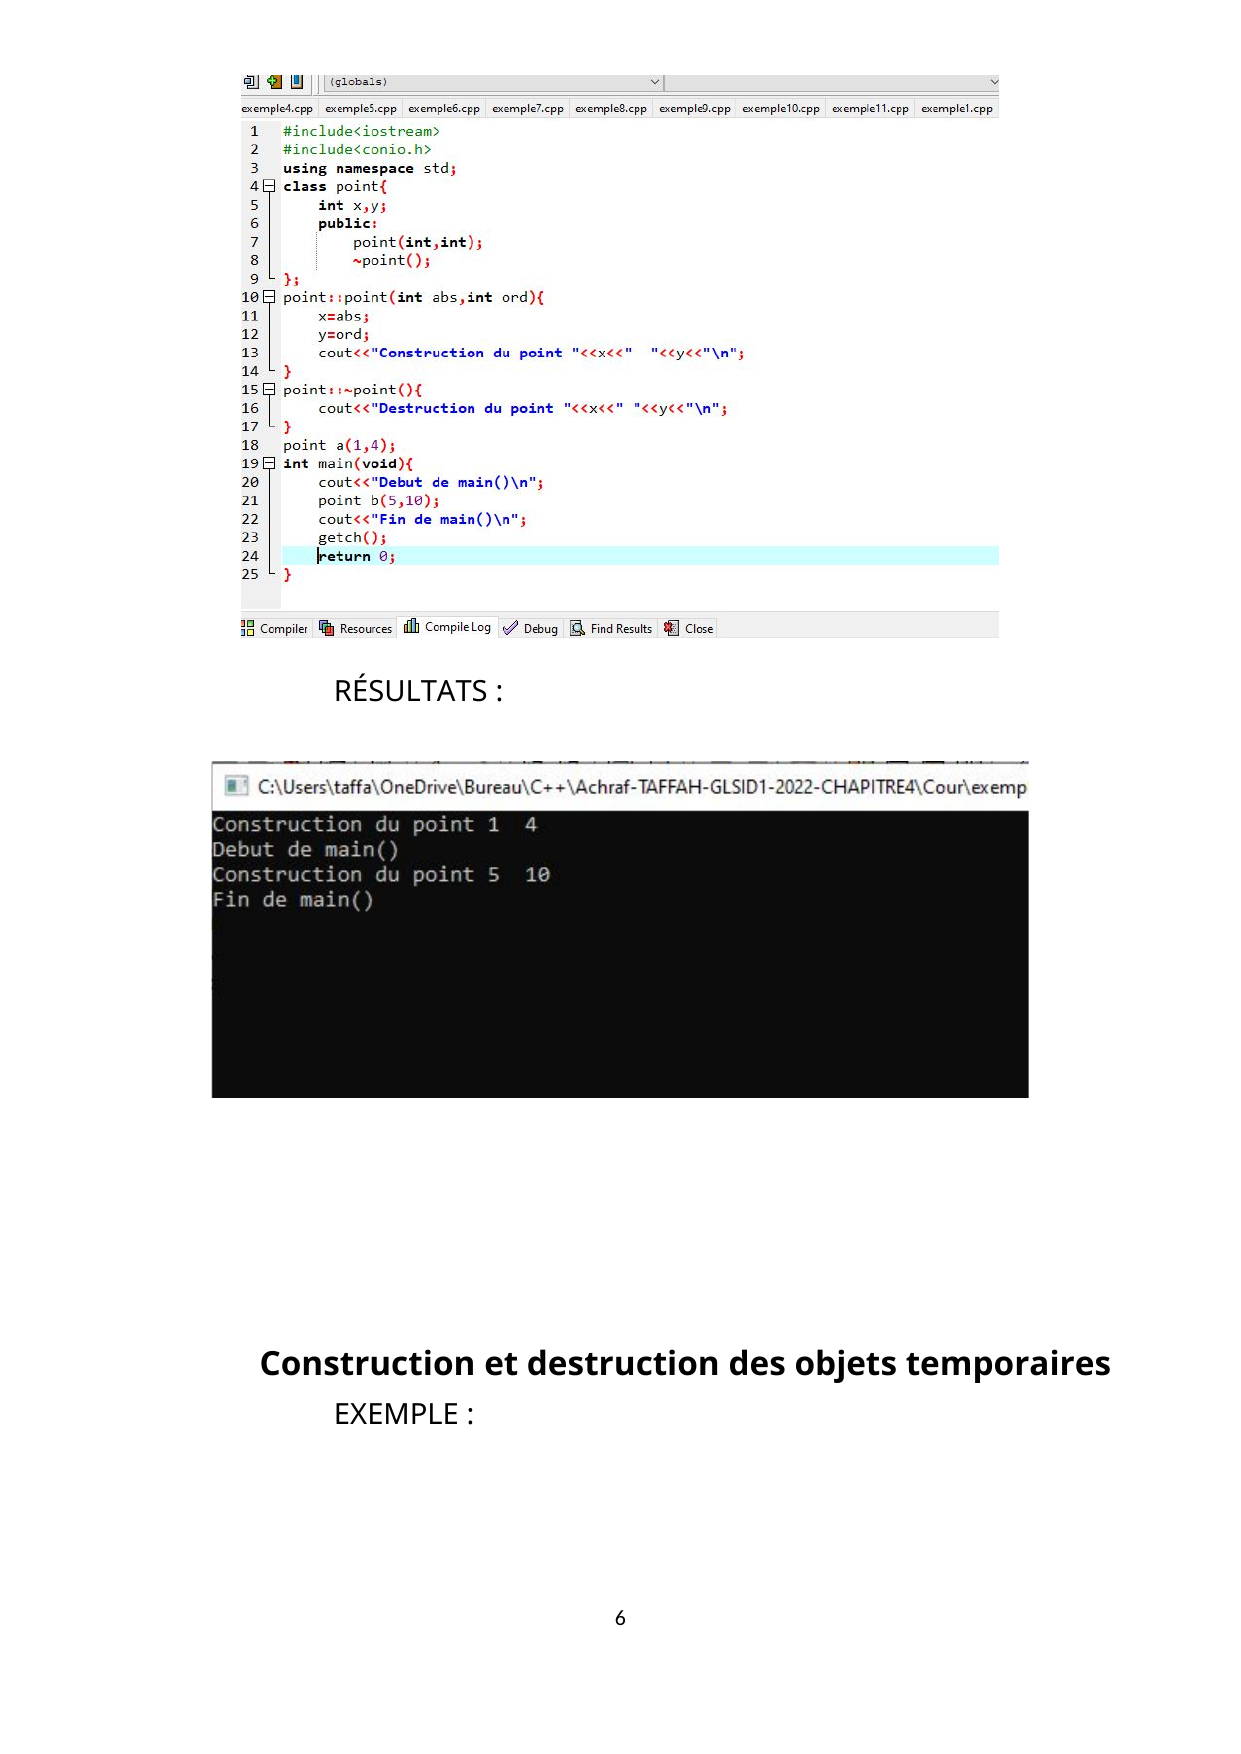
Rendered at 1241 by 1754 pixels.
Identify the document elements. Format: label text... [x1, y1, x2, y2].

subtitle Résultats : [260, 671, 1128, 710]
subtitle Exemple : [186, 1393, 1128, 1433]
subtitle Construction et destruction des objets temporaires [259, 1340, 1128, 1385]
